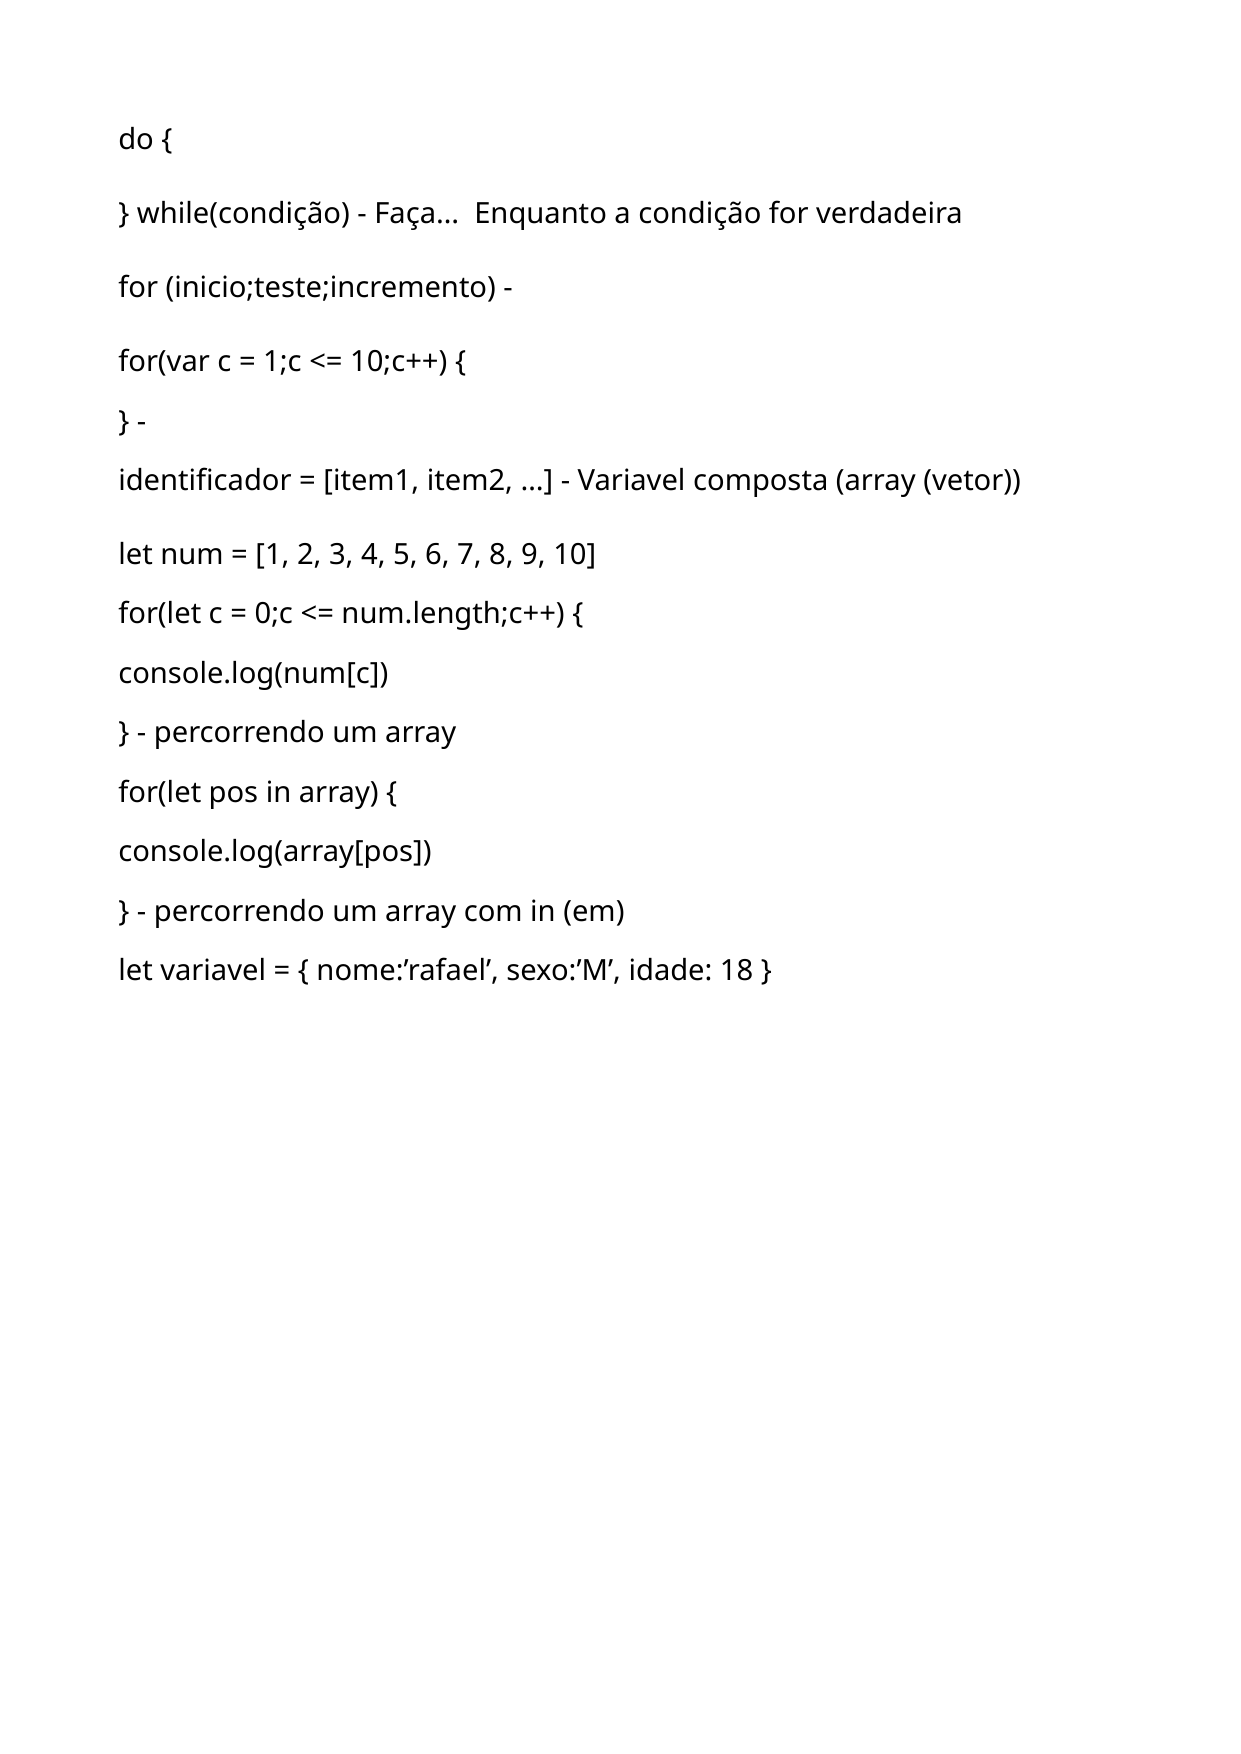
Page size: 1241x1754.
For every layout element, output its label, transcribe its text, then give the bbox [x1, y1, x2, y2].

text } - percorrendo um array com in (em) [118, 890, 1122, 930]
text do { [118, 118, 1122, 158]
text identificador = [item1, item2, …] - Variavel composta (array (vetor)) [118, 459, 1122, 499]
text } - [118, 400, 1122, 439]
text for(var c = 1;c <= 10;c++) { [118, 340, 1122, 380]
text console.log(array[pos]) [118, 831, 1122, 870]
text for(let c = 0;c <= num.length;c++) { [118, 593, 1122, 632]
text console.log(num[c]) [118, 652, 1122, 692]
text let variavel = { nome:’rafael’, sexo:’M’, idade: 18 } [118, 950, 1122, 989]
text } while(condição) - Faça… Enquanto a condição for verdadeira [118, 192, 1122, 232]
text for(let pos in array) { [118, 771, 1122, 811]
text let num = [1, 2, 3, 4, 5, 6, 7, 8, 9, 10] [118, 533, 1122, 573]
text for (inicio;teste;incremento) - [118, 266, 1122, 306]
text } - percorrendo um array [118, 712, 1122, 751]
